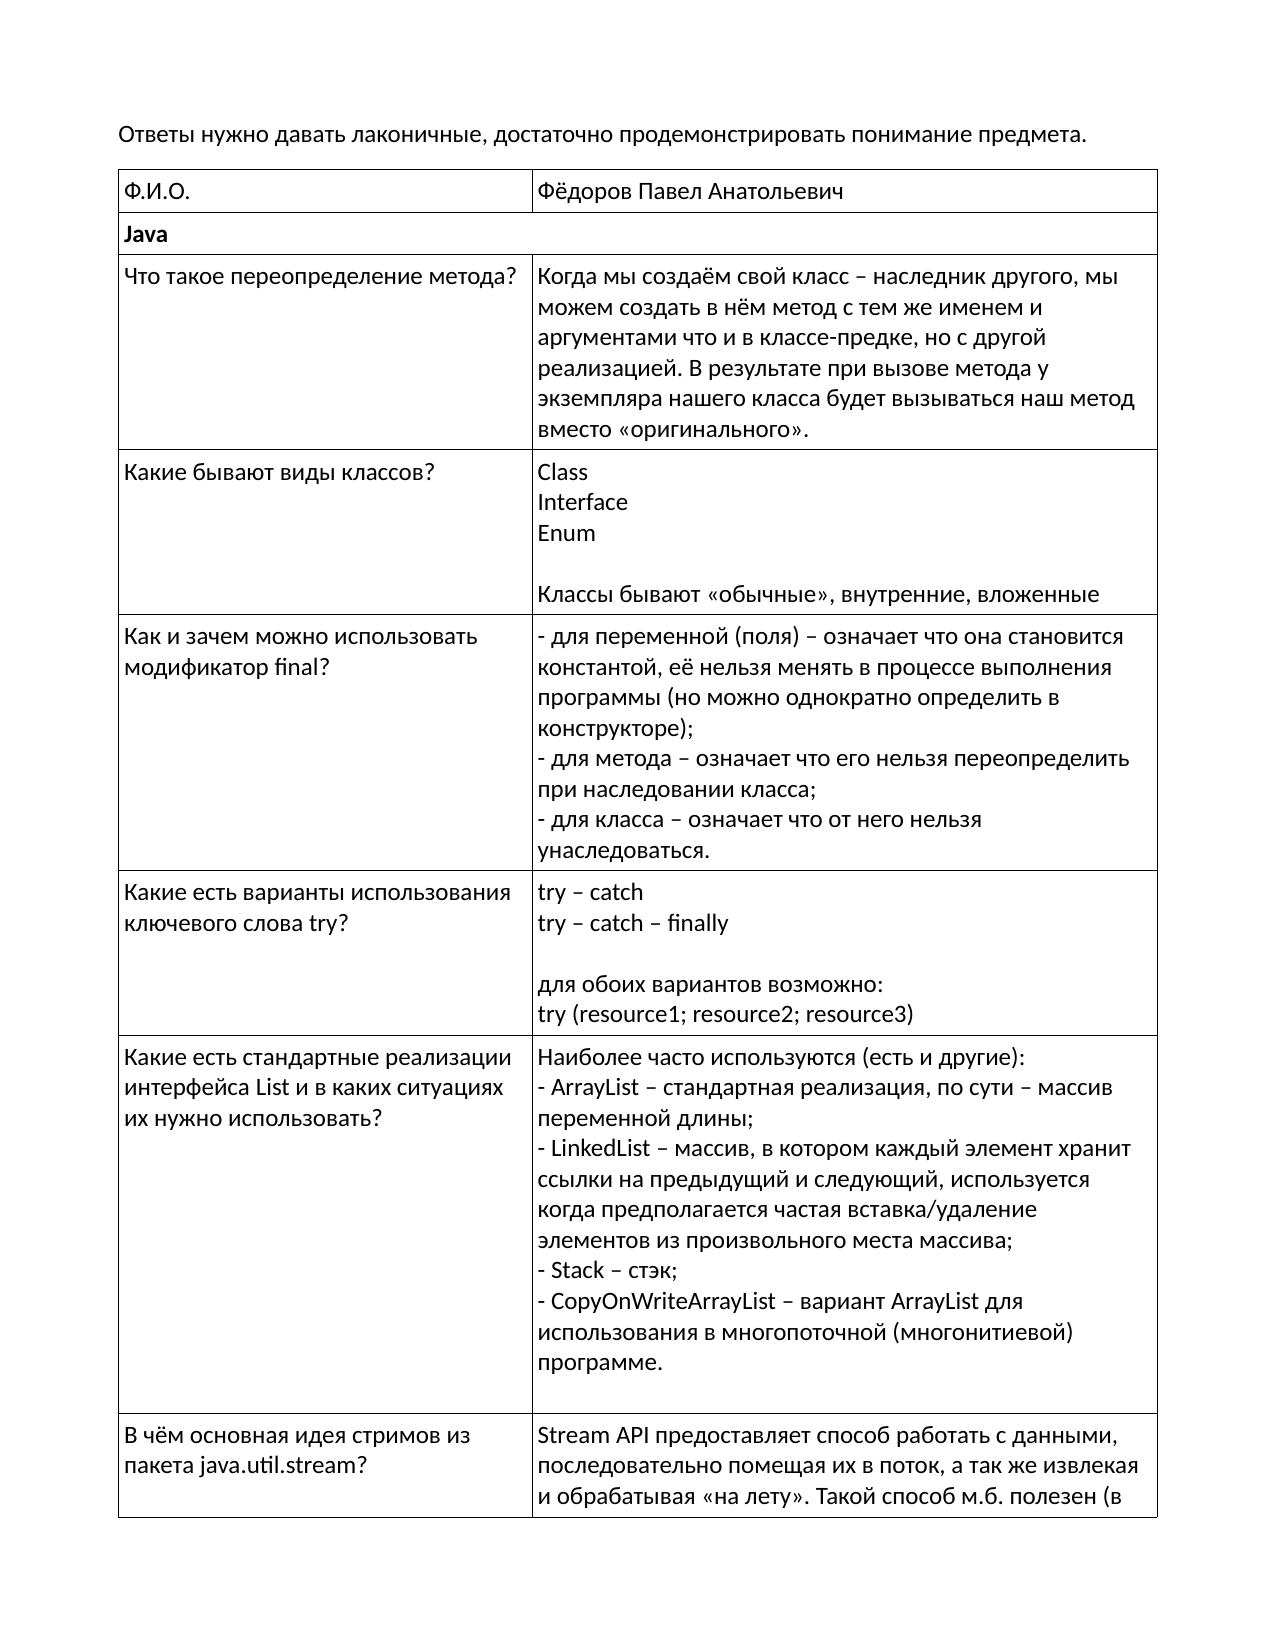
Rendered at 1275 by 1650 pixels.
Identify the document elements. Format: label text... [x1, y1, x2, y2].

table_cell - для переменной (поля) – означает что она становится константой, её нельзя менять в процессе выполнения программы (но можно однократно определить в конструкторе); - для метода – означает что его нельзя переопределить при наследовании класса; - для класса – означает что от него нельзя унаследоваться. [533, 615, 1157, 870]
table_cell Наиболее часто используются (есть и другие): - ArrayList – стандартная реализация, по сути – массив переменной длины; - LinkedList – массив, в котором каждый элемент хранит ссылки на предыдущий и следующий, используется когда предполагается частая вставка/удаление элементов из произвольного места массива; - Stack – стэк; - CopyOnWriteArrayList – вариант ArrayList для использования в многопоточной (многонитиевой) программе. [533, 1036, 1157, 1413]
text Ответы нужно давать лаконичные, достаточно продемонстрировать понимание предмета. [118, 118, 1157, 149]
table_cell В чём основная идея стримов из пакета java.util.stream? [119, 1414, 532, 1516]
table_cell Когда мы создаём свой класс – наследник другого, мы можем создать в нём метод с тем же именем и аргументами что и в классе-предке, но с другой реализацией. В результате при вызове метода у экземпляра нашего класса будет вызываться наш метод вместо «оригинального». [533, 255, 1157, 449]
table_cell Какие есть варианты использования ключевого слова try? [119, 871, 532, 1035]
table_header Ф.И.О. [119, 170, 532, 212]
table_cell Class Interface Enum Классы бывают «обычные», внутренние, вложенные [533, 450, 1157, 614]
table_cell Как и зачем можно использовать модификатор final? [119, 615, 532, 870]
table_cell Что такое переопределение метода? [119, 255, 532, 449]
table_cell Java [119, 213, 1157, 254]
table_cell Какие есть стандартные реализации интерфейса List и в каких ситуациях их нужно использовать? [119, 1036, 532, 1413]
table_cell Какие бывают виды классов? [119, 450, 532, 614]
table_cell try – catch try – catch – finally для обоих вариантов возможно: try (resource1; resource2; resource3) [533, 871, 1157, 1035]
table_header Фёдоров Павел Анатольевич [533, 170, 1157, 212]
table_cell Stream API предоставляет способ работать с данными, последовательно помещая их в поток, а так же извлекая и обрабатывая «на лету». Такой способ м.б. полезен (в [533, 1414, 1157, 1516]
